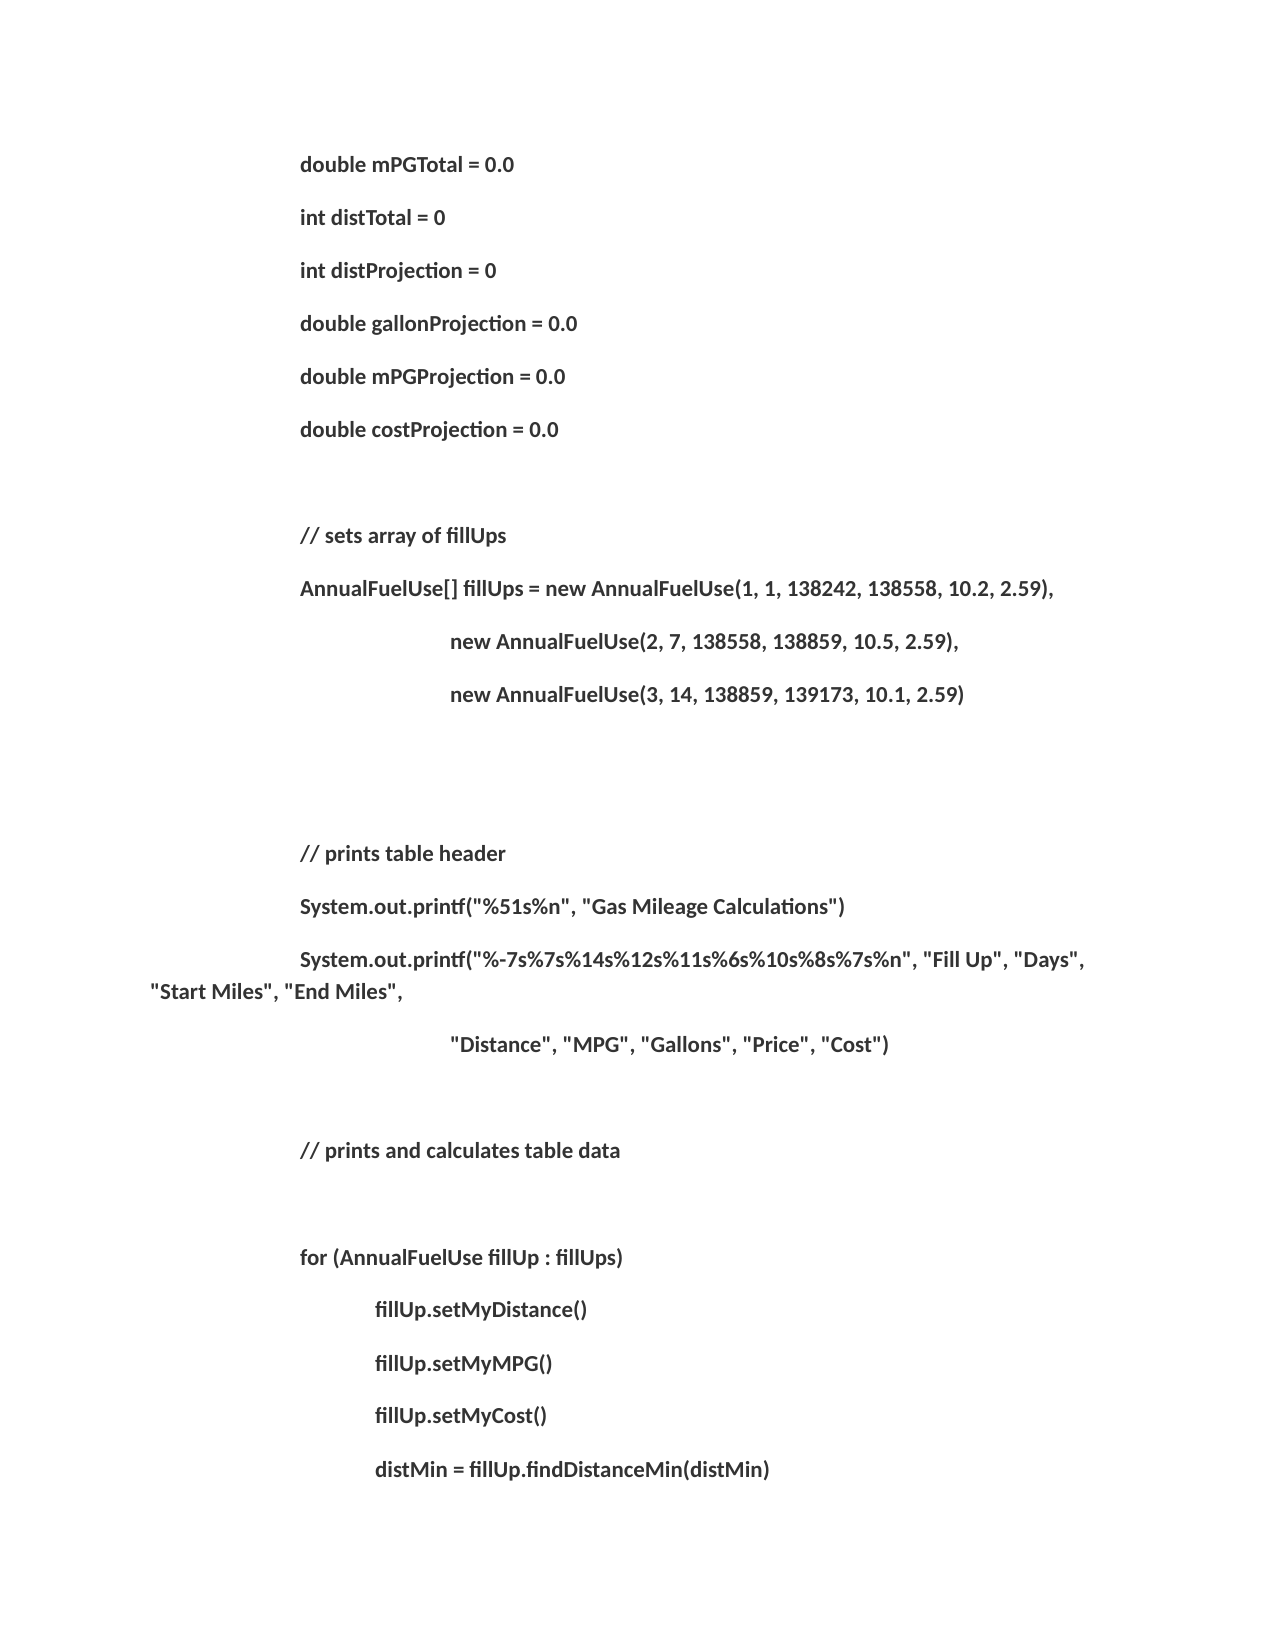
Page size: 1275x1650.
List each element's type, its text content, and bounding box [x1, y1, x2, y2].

text double gallonProjection = 0.0 [150, 309, 1125, 337]
text new AnnualFuelUse(2, 7, 138558, 138859, 10.5, 2.59), [150, 627, 1125, 655]
text fillUp.setMyDistance() [150, 1296, 1125, 1324]
text int distTotal = 0 [150, 203, 1125, 231]
text "Distance", "MPG", "Gallons", "Price", "Cost") [150, 1031, 1125, 1058]
text fillUp.setMyCost() [150, 1402, 1125, 1430]
text fillUp.setMyMPG() [150, 1349, 1125, 1377]
text // sets array of fillUps [150, 521, 1125, 549]
text distMin = fillUp.findDistanceMin(distMin) [150, 1455, 1125, 1483]
text double mPGProjection = 0.0 [150, 362, 1125, 390]
text int distProjection = 0 [150, 256, 1125, 284]
text double mPGTotal = 0.0 [150, 150, 1125, 178]
text for (AnnualFuelUse fillUp : fillUps) [150, 1243, 1125, 1271]
text new AnnualFuelUse(3, 14, 138859, 139173, 10.1, 2.59) [150, 680, 1125, 708]
text double costProjection = 0.0 [150, 415, 1125, 443]
text // prints table header [150, 839, 1125, 867]
text System.out.printf("%51s%n", "Gas Mileage Calculations") [150, 892, 1125, 920]
text AnnualFuelUse[] fillUps = new AnnualFuelUse(1, 1, 138242, 138558, 10.2, 2.59), [150, 574, 1125, 602]
text System.out.printf("%-7s%7s%14s%12s%11s%6s%10s%8s%7s%n", "Fill Up", "Days", "Start Miles", "End Miles", [150, 945, 1125, 1006]
text // prints and calculates table data [150, 1137, 1125, 1164]
